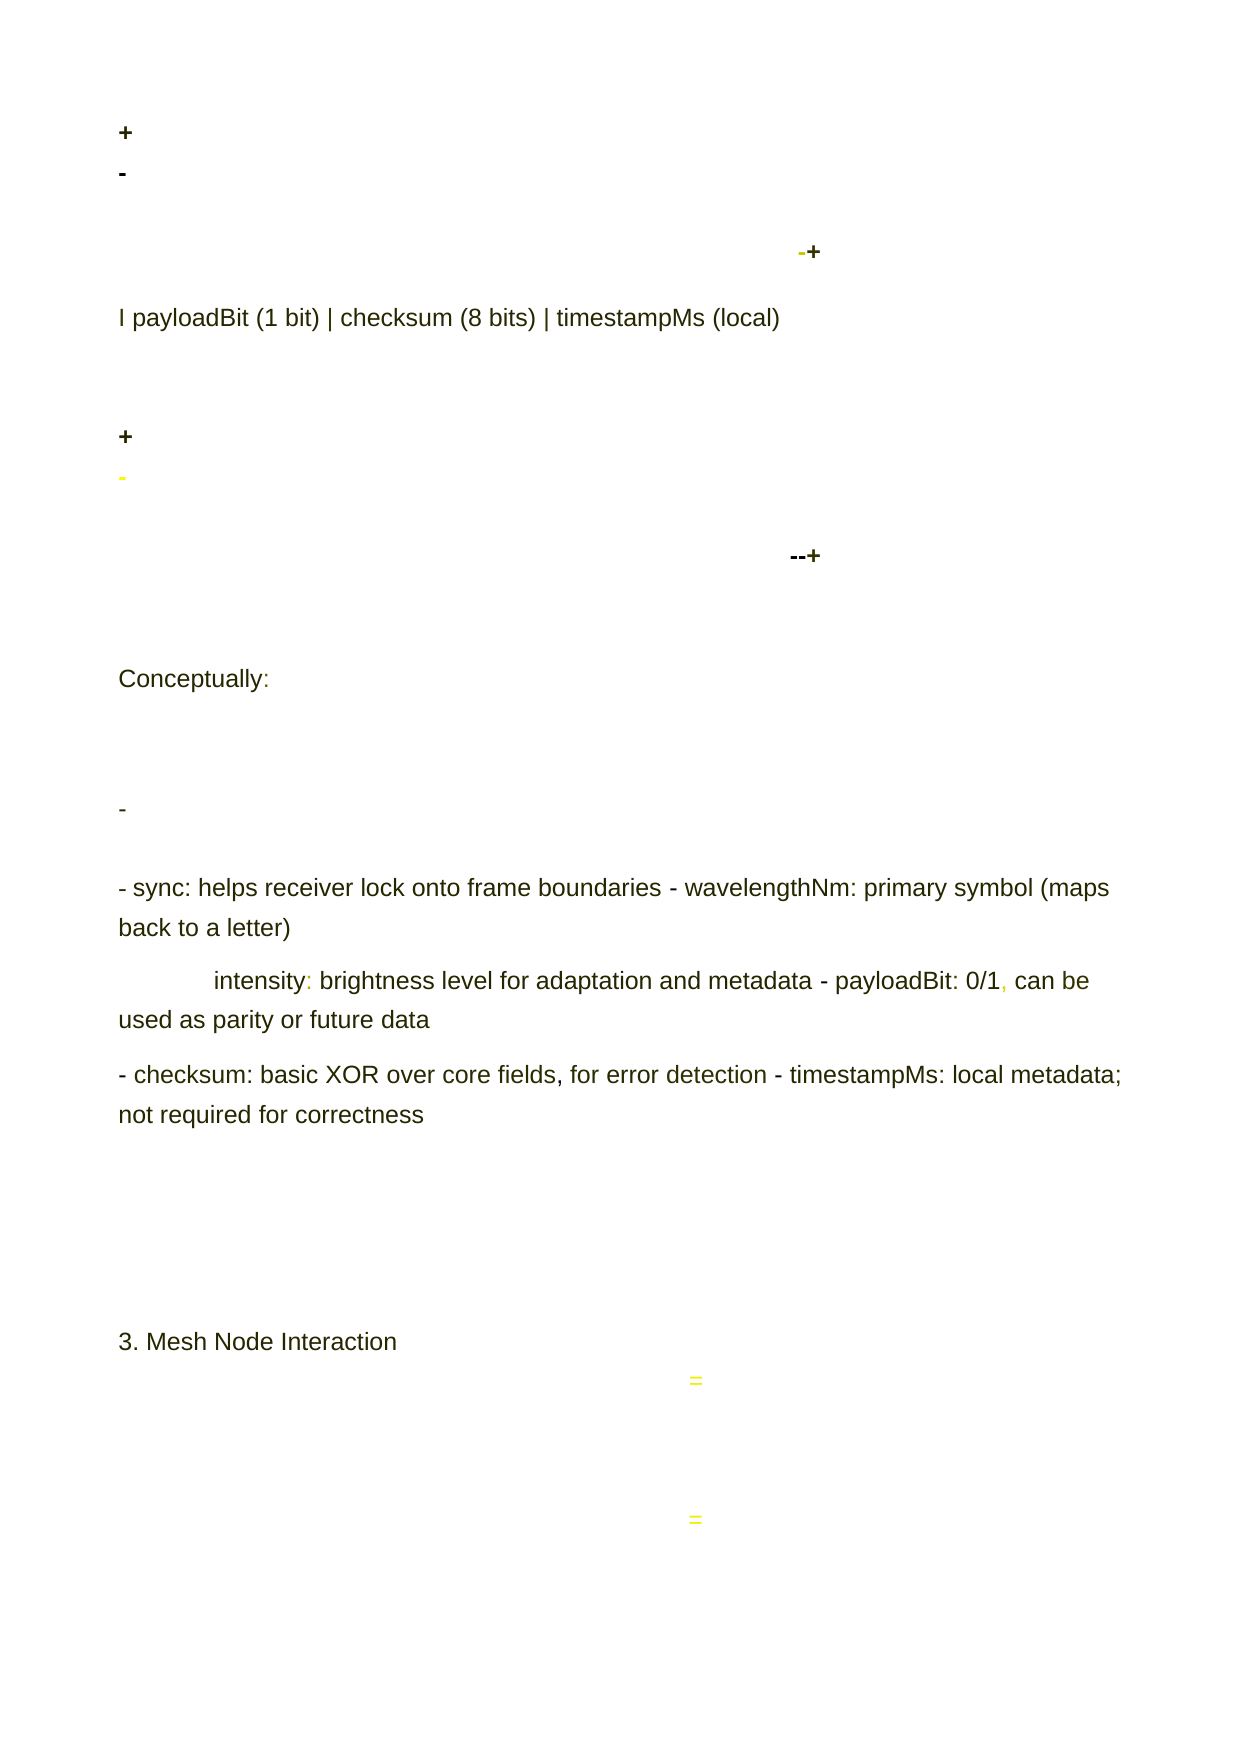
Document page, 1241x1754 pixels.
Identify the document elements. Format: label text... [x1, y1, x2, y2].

text = [689, 1366, 764, 1395]
text = [688, 1505, 764, 1534]
text - sync: helps receiver lock onto frame boundaries - wavelengthNm: primary symbol (maps back to a letter) [118, 873, 1122, 941]
text Conceptually: [118, 664, 327, 693]
text I payloadBit (1 bit) | checksum (8 bits) | timestampMs (local) [118, 303, 1122, 332]
text -+ [798, 237, 888, 266]
text intensity: brightness level for adaptation and metadata - payloadBit: 0/1, can be used as parity or future data [118, 966, 1122, 1034]
text --+ [789, 541, 885, 569]
text 3. Mesh Node Interaction [118, 1327, 542, 1355]
text - checksum: basic XOR over core fields, for error detection - timestampMs: local metadata; not required for correctness [118, 1061, 1122, 1129]
